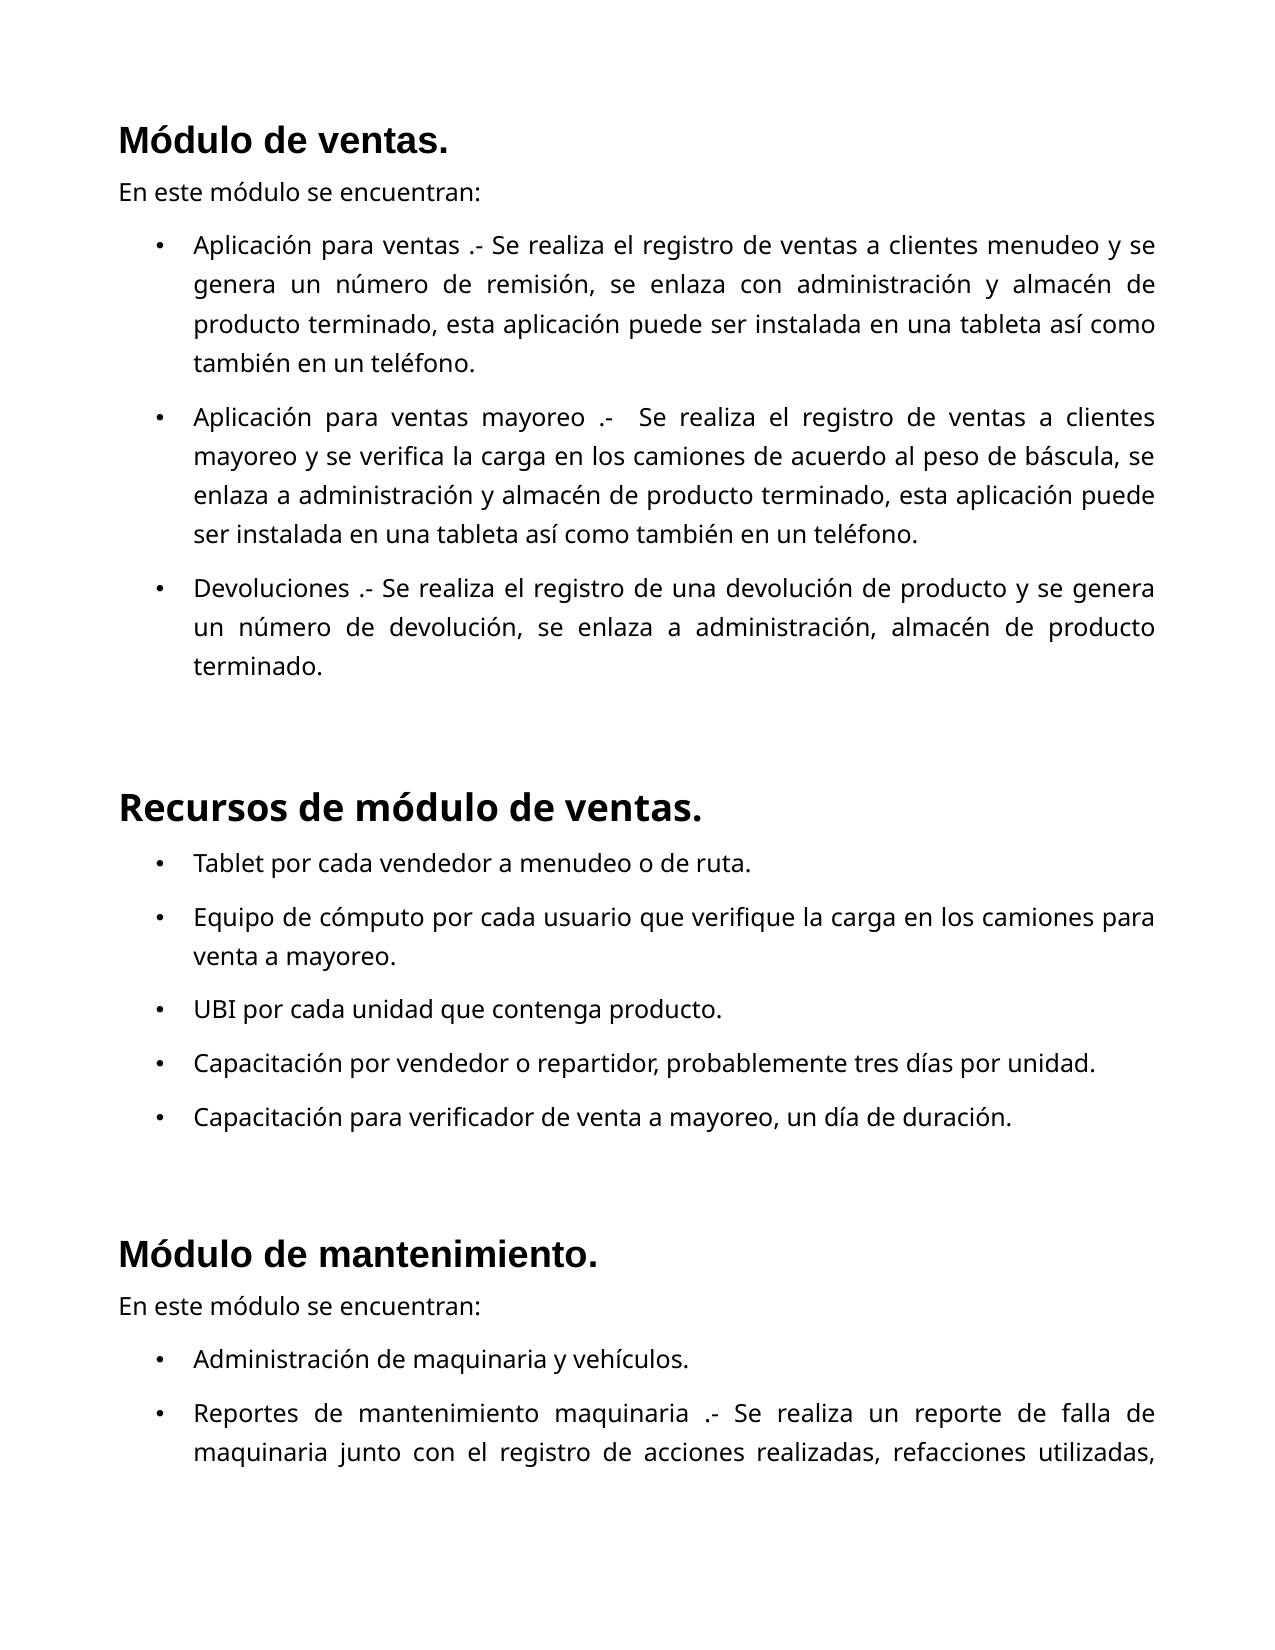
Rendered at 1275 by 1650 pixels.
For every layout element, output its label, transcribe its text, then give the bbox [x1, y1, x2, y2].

subtitle Módulo de ventas. [118, 118, 1157, 162]
subtitle Módulo de mantenimiento. [118, 1232, 1157, 1276]
list Tablet por cada vendedor a menudeo o de ruta. [156, 846, 1157, 879]
list Aplicación para ventas .- Se realiza el registro de ventas a clientes menudeo y se genera un número de remisión, se enlaza con administración y almacén de producto terminado, esta aplicación puede ser instalada en una tableta así como también en un teléfono. [156, 228, 1157, 379]
list Capacitación por vendedor o repartidor, probablemente tres días por unidad. [156, 1046, 1157, 1080]
text En este módulo se encuentran: [118, 1288, 1157, 1322]
list Devoluciones .- Se realiza el registro de una devolución de producto y se genera un número de devolución, se enlaza a administración, almacén de producto terminado. [156, 571, 1157, 683]
list Reportes de mantenimiento maquinaria .- Se realiza un reporte de falla de maquinaria junto con el registro de acciones realizadas, refacciones utilizadas, [156, 1396, 1157, 1469]
list Administración de maquinaria y vehículos. [156, 1342, 1157, 1376]
list Aplicación para ventas mayoreo .- Se realiza el registro de ventas a clientes mayoreo y se verifica la carga en los camiones de acuerdo al peso de báscula, se enlaza a administración y almacén de producto terminado, esta aplicación puede ser instalada en una tableta así como también en un teléfono. [156, 399, 1157, 551]
text En este módulo se encuentran: [118, 174, 1157, 208]
list Equipo de cómputo por cada usuario que verifique la carga en los camiones para venta a mayoreo. [156, 899, 1157, 972]
list UBI por cada unidad que contenga producto. [156, 992, 1157, 1026]
subtitle Recursos de módulo de ventas. [118, 781, 1157, 833]
list Capacitación para verificador de venta a mayoreo, un día de duración. [156, 1100, 1157, 1134]
